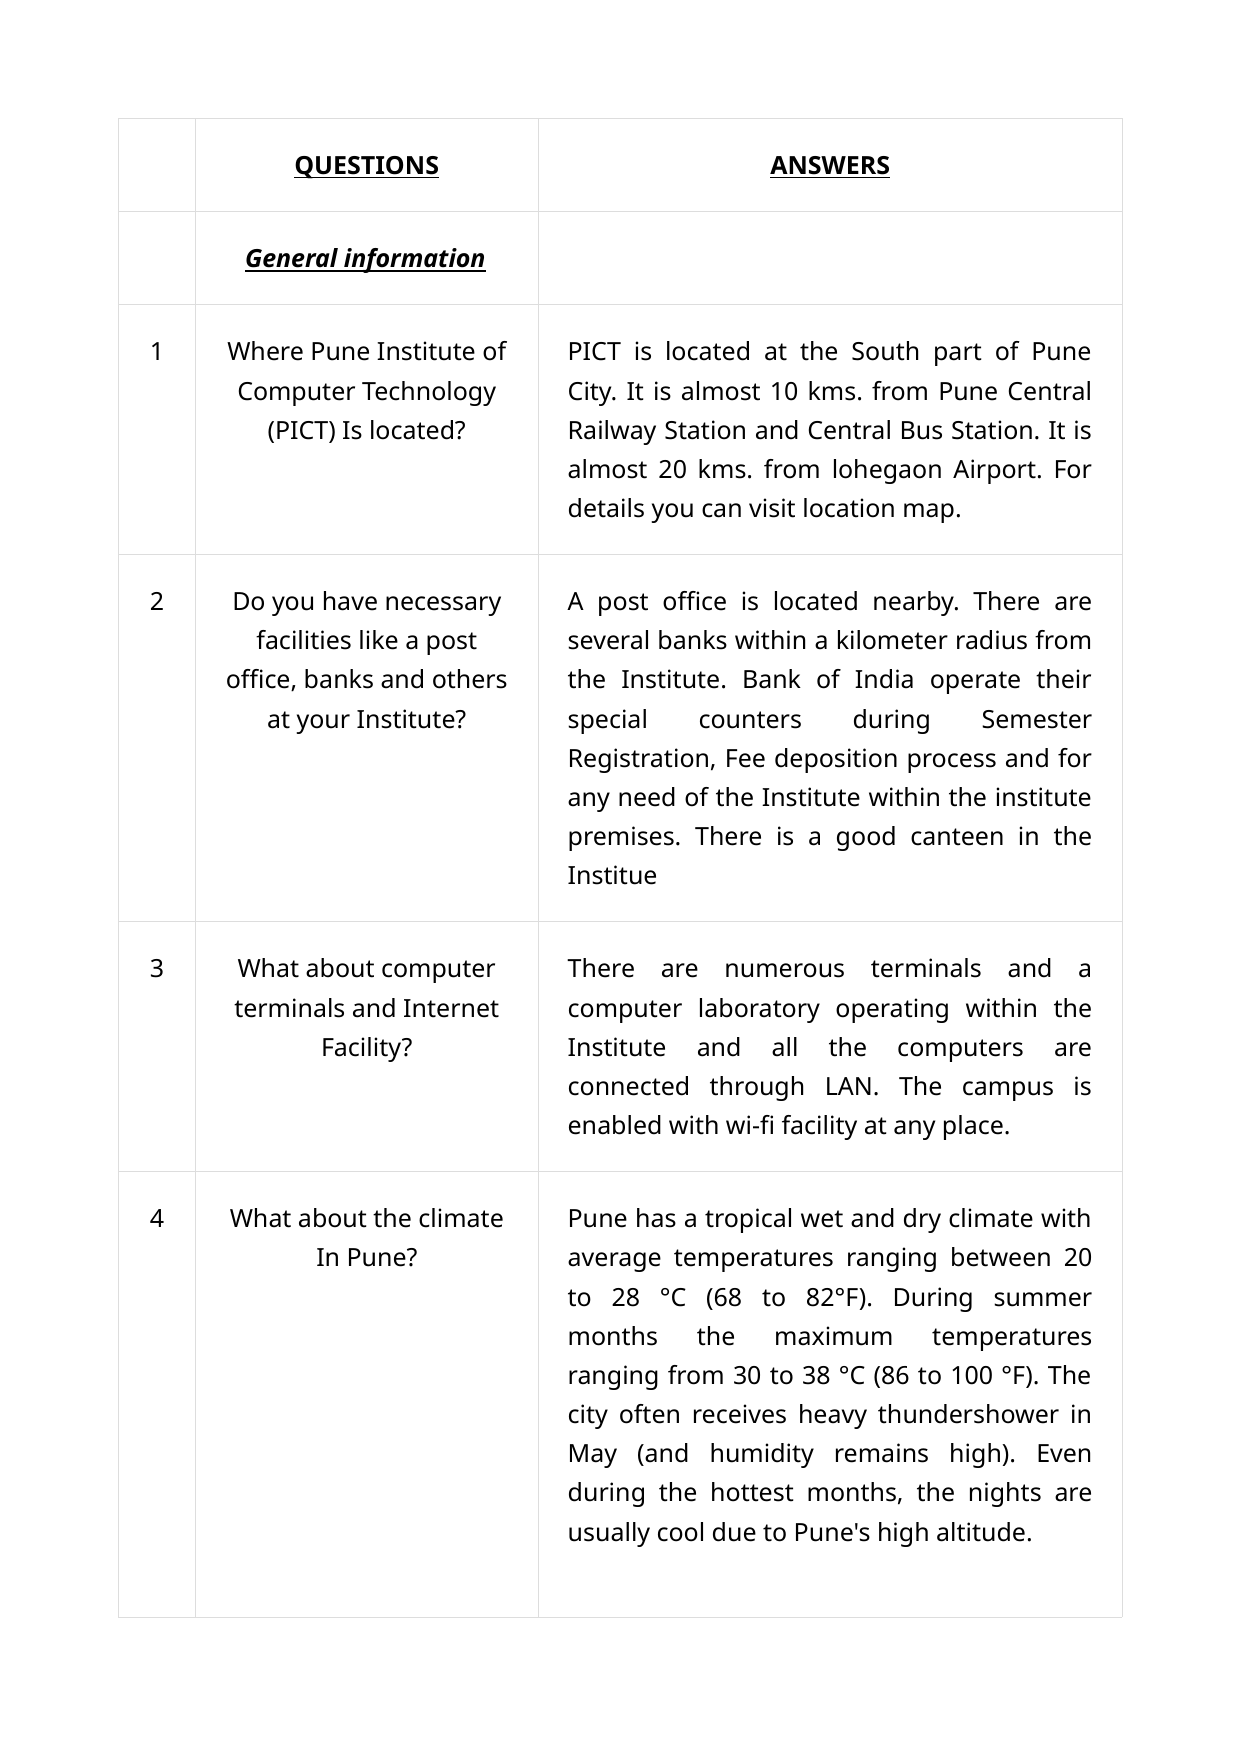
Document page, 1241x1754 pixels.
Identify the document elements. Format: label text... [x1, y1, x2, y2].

table_cell 2 [119, 555, 195, 921]
table_cell 3 [119, 922, 195, 1171]
table_cell Pune has a tropical wet and dry climate with average temperatures ranging between 20 to 28 °C (68 to 82°F). During summer months the maximum temperatures ranging from 30 to 38 °C (86 to 100 °F). The city often receives heavy thundershower in May (and humidity remains high). Even during the hottest months, the nights are usually cool due to Pune's high altitude. [539, 1172, 1122, 1617]
table_cell A post office is located nearby. There are several banks within a kilometer radius from the Institute. Bank of India operate their special counters during Semester Registration, Fee deposition process and for any need of the Institute within the institute premises. There is a good canteen in the Institue [539, 555, 1122, 921]
table_header [119, 119, 195, 211]
table_header ANSWERS [539, 119, 1122, 211]
table_cell What about the climate In Pune? [196, 1172, 538, 1617]
table_cell [539, 212, 1122, 304]
table_cell Do you have necessary facilities like a post office, banks and others at your Institute? [196, 555, 538, 921]
table_cell Where Pune Institute of Computer Technology (PICT) Is located? [196, 305, 538, 554]
table_cell There are numerous terminals and a computer laboratory operating within the Institute and all the computers are connected through LAN. The campus is enabled with wi-fi facility at any place. [539, 922, 1122, 1171]
table_cell PICT is located at the South part of Pune City. It is almost 10 kms. from Pune Central Railway Station and Central Bus Station. It is almost 20 kms. from lohegaon Airport. For details you can visit location map. [539, 305, 1122, 554]
table_cell General information [196, 212, 538, 304]
table_cell What about computer terminals and Internet Facility? [196, 922, 538, 1171]
table_cell 4 [119, 1172, 195, 1617]
table_cell 1 [119, 305, 195, 554]
table_cell [119, 212, 195, 304]
table_header QUESTIONS [196, 119, 538, 211]
